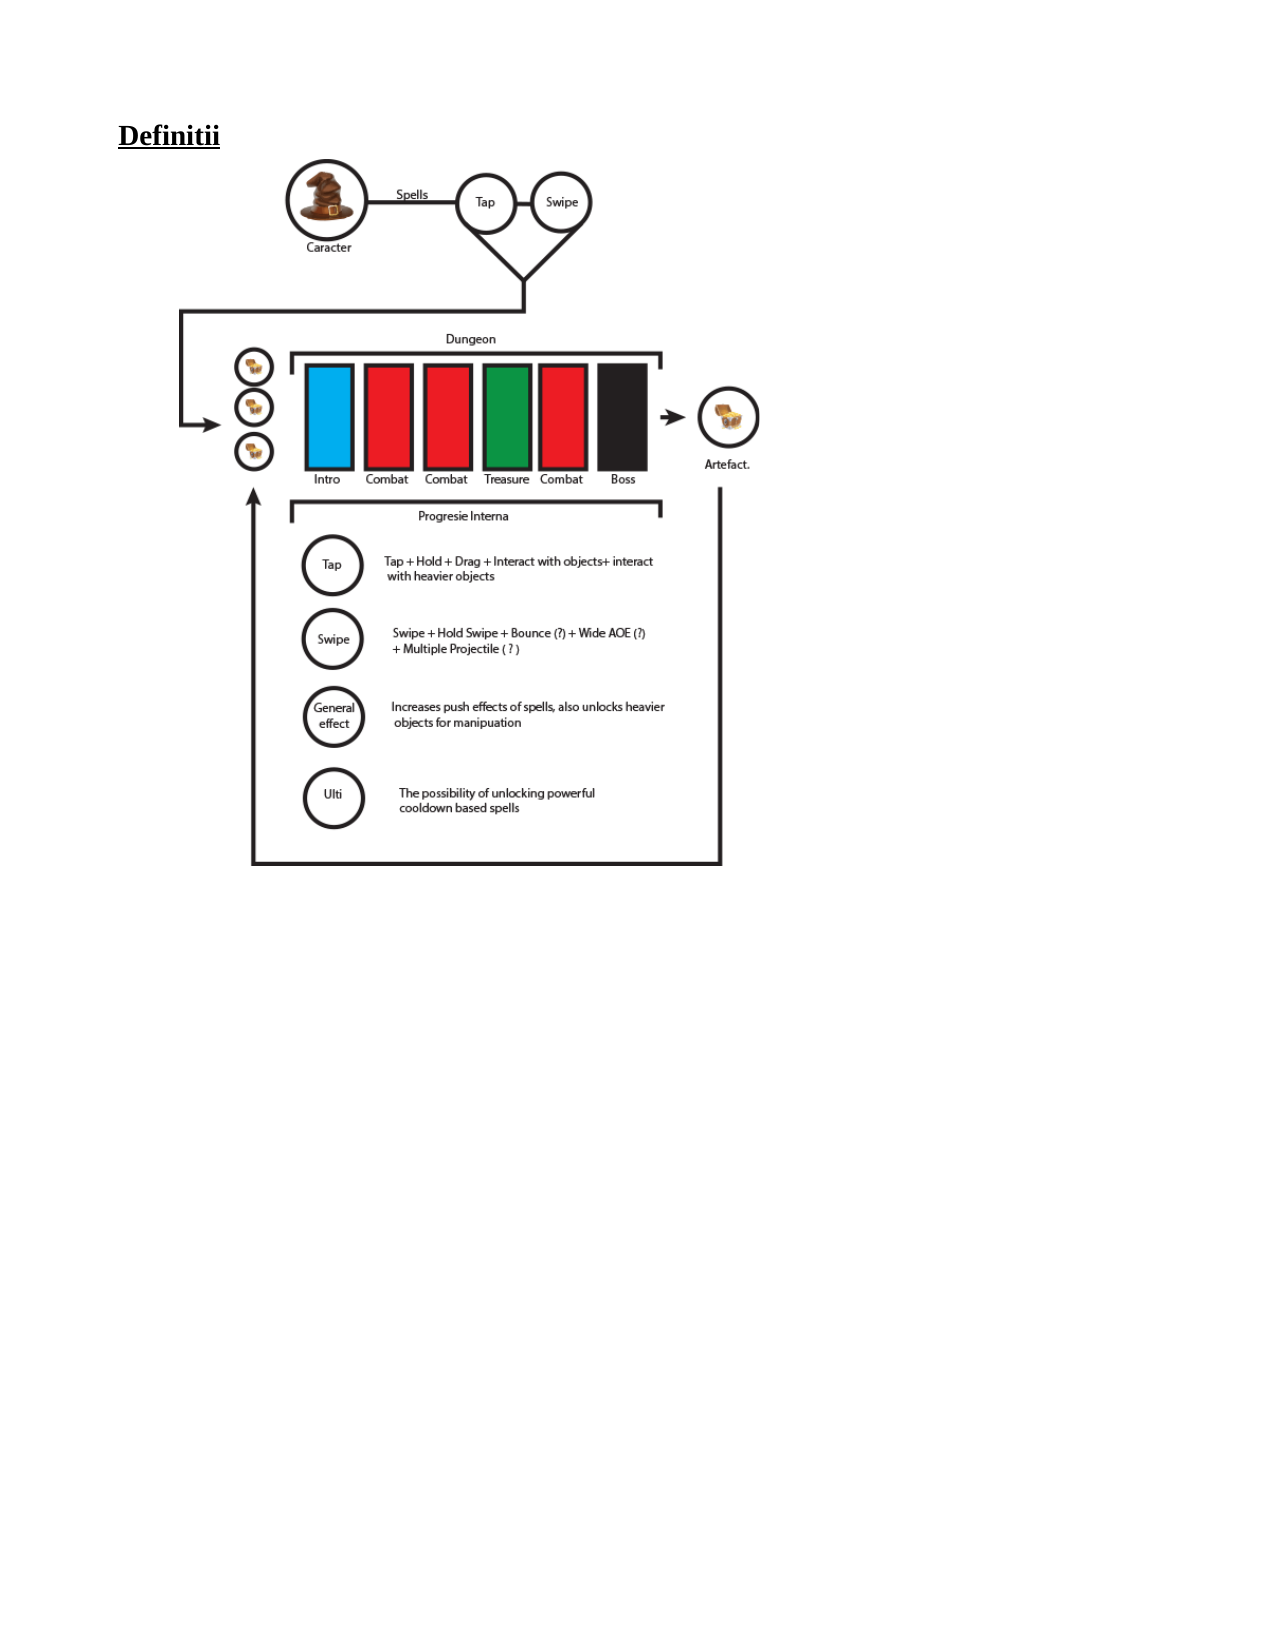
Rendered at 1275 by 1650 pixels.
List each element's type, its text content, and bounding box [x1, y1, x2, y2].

text Definitii [118, 118, 1157, 152]
picture [179, 158, 760, 866]
